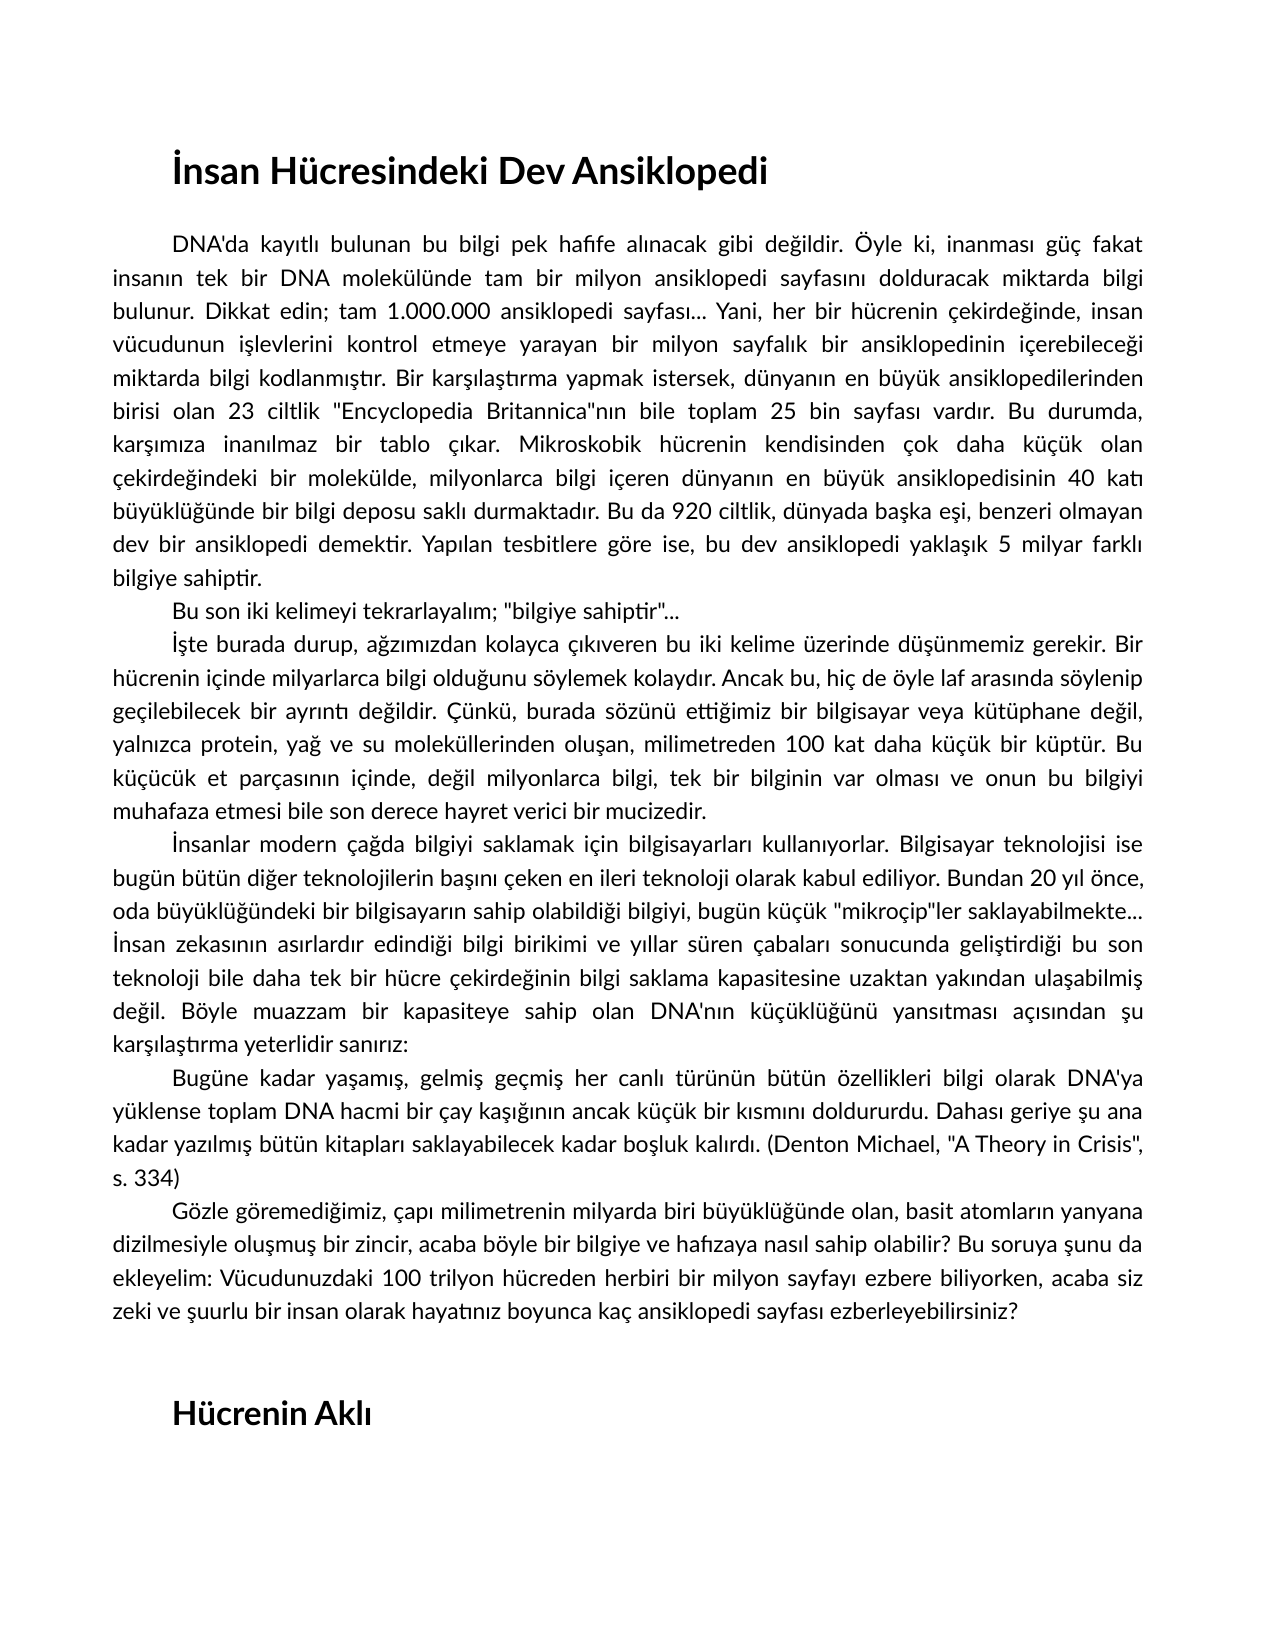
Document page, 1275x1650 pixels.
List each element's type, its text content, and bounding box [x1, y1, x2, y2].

subtitle İnsan Hücresindeki Dev Ansiklopedi [112, 148, 1145, 193]
text Bugüne kadar yaşamış, gelmiş geçmiş her canlı türünün bütün özellikleri bilgi olarak DNA'ya yüklense toplam DNA hacmi bir çay kaşığının ancak küçük bir kısmını doldururdu. Dahası geriye şu ana kadar yazılmış bütün kitapları saklayabilecek kadar boşluk kalırdı. (Denton Michael, "A Theory in Crisis", s. 334) [112, 1059, 1145, 1193]
text DNA'da kayıtlı bulunan bu bilgi pek hafife alınacak gibi değildir. Öyle ki, inanması güç fakat insanın tek bir DNA molekülünde tam bir milyon ansiklopedi sayfasını dolduracak miktarda bilgi bulunur. Dikkat edin; tam 1.000.000 ansiklopedi sayfası... Yani, her bir hücrenin çekirdeğinde, insan vücudunun işlevlerini kontrol etmeye yarayan bir milyon sayfalık bir ansiklopedinin içerebileceği miktarda bilgi kodlanmıştır. Bir karşılaştırma yapmak istersek, dünyanın en büyük ansiklopedilerinden birisi olan 23 ciltlik "Encyclopedia Britannica"nın bile toplam 25 bin sayfası vardır. Bu durumda, karşımıza inanılmaz bir tablo çıkar. Mikroskobik hücrenin kendisinden çok daha küçük olan çekirdeğindeki bir molekülde, milyonlarca bilgi içeren dünyanın en büyük ansiklopedisinin 40 katı büyüklüğünde bir bilgi deposu saklı durmaktadır. Bu da 920 ciltlik, dünyada başka eşi, benzeri olmayan dev bir ansiklopedi demektir. Yapılan tesbitlere göre ise, bu dev ansiklopedi yaklaşık 5 milyar farklı bilgiye sahiptir. [112, 226, 1145, 593]
text İşte burada durup, ağzımızdan kolayca çıkıveren bu iki kelime üzerinde düşünmemiz gerekir. Bir hücrenin içinde milyarlarca bilgi olduğunu söylemek kolaydır. Ancak bu, hiç de öyle laf arasında söylenip geçilebilecek bir ayrıntı değildir. Çünkü, burada sözünü ettiğimiz bir bilgisayar veya kütüphane değil, yalnızca protein, yağ ve su moleküllerinden oluşan, milimetreden 100 kat daha küçük bir küptür. Bu küçücük et parçasının içinde, değil milyonlarca bilgi, tek bir bilginin var olması ve onun bu bilgiyi muhafaza etmesi bile son derece hayret verici bir mucizedir. [112, 626, 1145, 826]
text İnsanlar modern çağda bilgiyi saklamak için bilgisayarları kullanıyorlar. Bilgisayar teknolojisi ise bugün bütün diğer teknolojilerin başını çeken en ileri teknoloji olarak kabul ediliyor. Bundan 20 yıl önce, oda büyüklüğündeki bir bilgisayarın sahip olabildiği bilgiyi, bugün küçük "mikroçip"ler saklayabilmekte... İnsan zekasının asırlardır edindiği bilgi birikimi ve yıllar süren çabaları sonucunda geliştirdiği bu son teknoloji bile daha tek bir hücre çekirdeğinin bilgi saklama kapasitesine uzaktan yakından ulaşabilmiş değil. Böyle muazzam bir kapasiteye sahip olan DNA'nın küçüklüğünü yansıtması açısından şu karşılaştırma yeterlidir sanırız: [112, 826, 1145, 1059]
text Gözle göremediğimiz, çapı milimetrenin milyarda biri büyüklüğünde olan, basit atomların yanyana dizilmesiyle oluşmuş bir zincir, acaba böyle bir bilgiye ve hafızaya nasıl sahip olabilir? Bu soruya şunu da ekleyelim: Vücudunuzdaki 100 trilyon hücreden herbiri bir milyon sayfayı ezbere biliyorken, acaba siz zeki ve şuurlu bir insan olarak hayatınız boyunca kaç ansiklopedi sayfası ezberleyebilirsiniz? [112, 1193, 1145, 1326]
text Hücrenin Aklı [112, 1393, 1145, 1433]
text Bu son iki kelimeyi tekrarlayalım; "bilgiye sahiptir"... [112, 593, 1145, 626]
